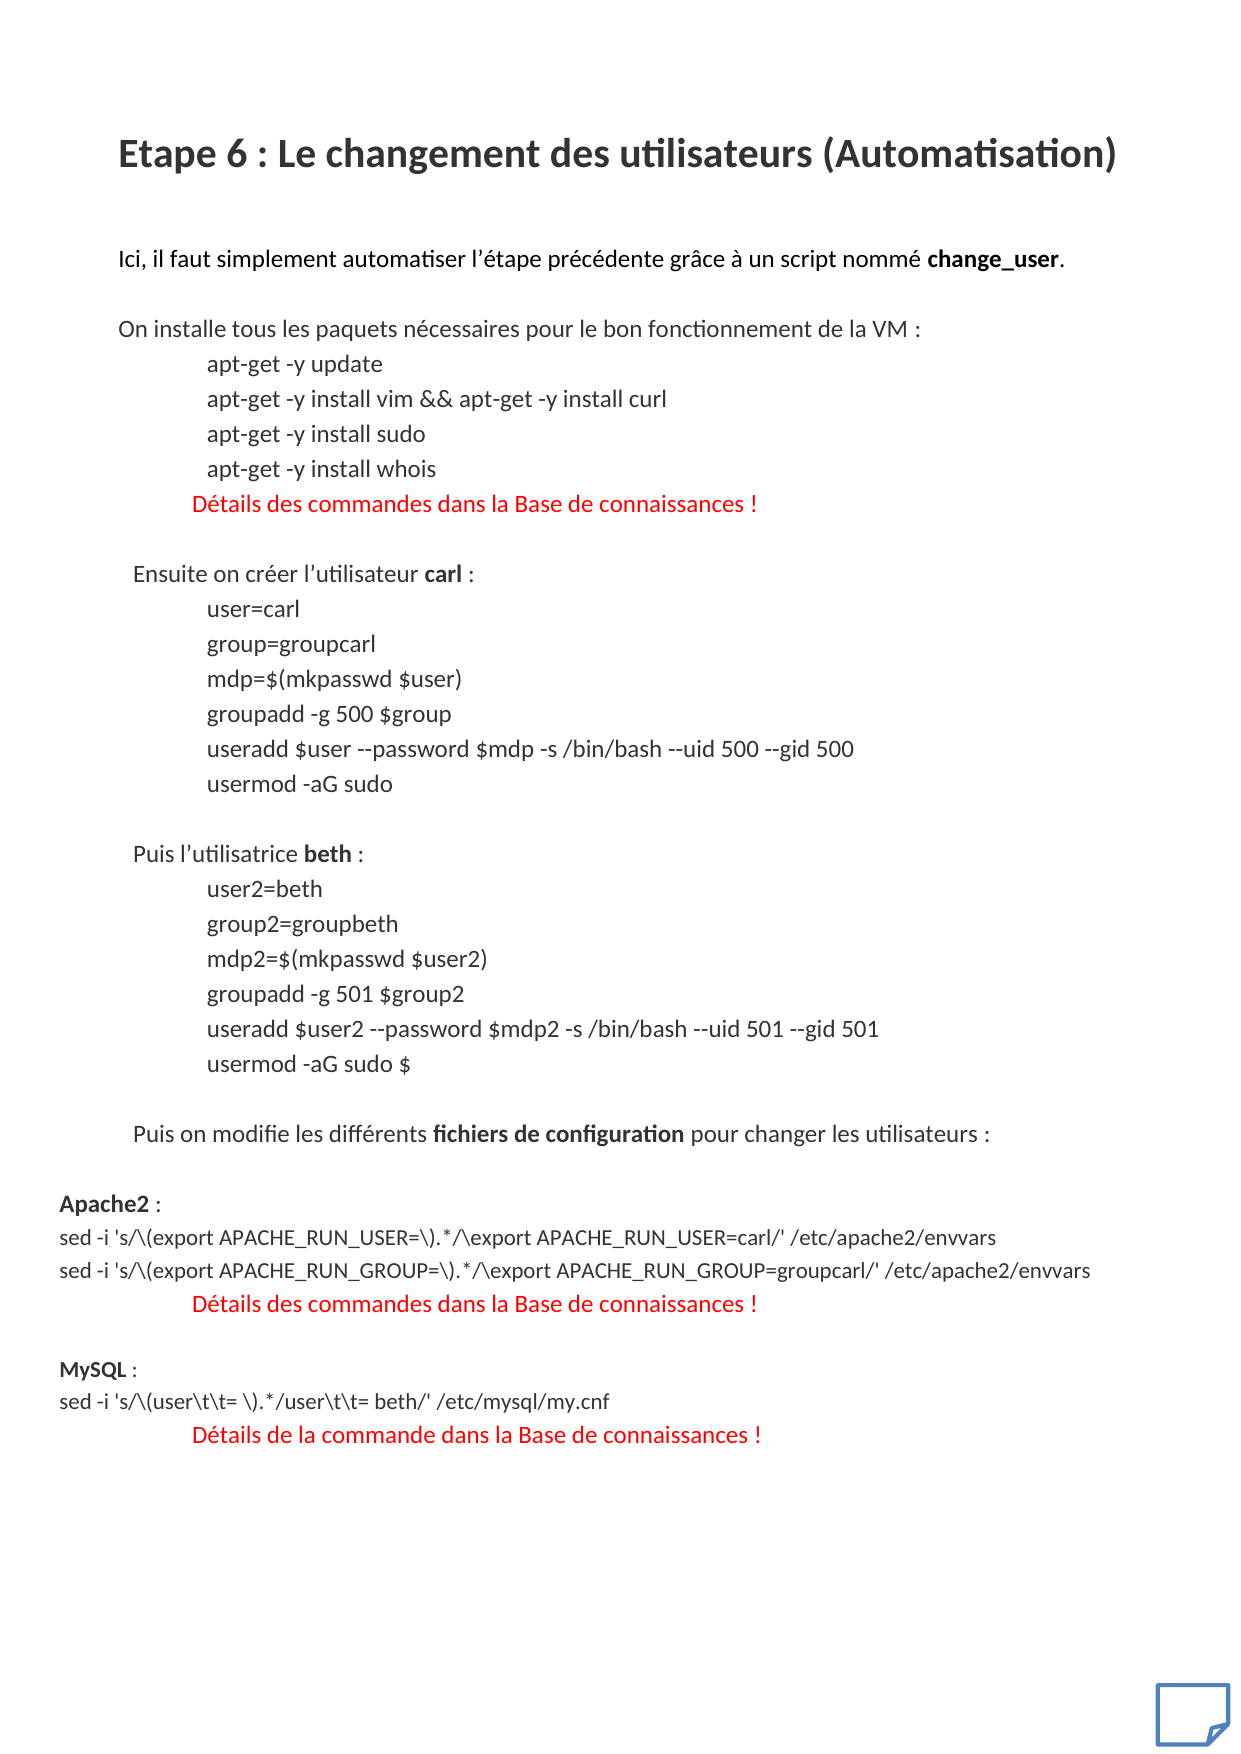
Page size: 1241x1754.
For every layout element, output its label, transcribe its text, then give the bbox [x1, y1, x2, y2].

text Détails des commandes dans la Base de connaissances ! [118, 488, 1181, 519]
text groupadd -g 501 $group2 [207, 978, 1181, 1009]
text Détails des commandes dans la Base de connaissances ! [118, 1288, 1181, 1318]
text user=carl [207, 593, 1181, 624]
text Ici, il faut simplement automatiser l’étape précédente grâce à un script nommé change_user. [118, 243, 1181, 274]
text Puis l’utilisatrice beth : [59, 838, 1181, 869]
text On installe tous les paquets nécessaires pour le bon fonctionnement de la VM : [118, 313, 1181, 344]
text groupadd -g 500 $group [207, 698, 1181, 729]
text Puis on modifie les différents fichiers de configuration pour changer les utilisateurs : [59, 1118, 1181, 1149]
text usermod -aG sudo $ [207, 1048, 1181, 1079]
text MySQL : [59, 1355, 1181, 1383]
text apt-get -y install vim && apt-get -y install curl [207, 383, 1181, 414]
text Apache2 : [59, 1188, 1181, 1219]
text sed -i 's/\(export APACHE_RUN_USER=\).*/\export APACHE_RUN_USER=carl/' /etc/apache2/envvars [59, 1223, 1181, 1252]
text Détails de la commande dans la Base de connaissances ! [118, 1419, 1181, 1450]
text group2=groupbeth [207, 908, 1181, 939]
text mdp2=$(mkpasswd $user2) [207, 943, 1181, 974]
text usermod -aG sudo [207, 768, 1181, 799]
text user2=beth [207, 873, 1181, 904]
text sed -i 's/\(export APACHE_RUN_GROUP=\).*/\export APACHE_RUN_GROUP=groupcarl/' /etc/apache2/envvars [59, 1256, 1181, 1284]
text Ensuite on créer l’utilisateur carl : [59, 558, 1181, 589]
text sed -i 's/\(user\t\t= \).*/user\t\t= beth/' /etc/mysql/my.cnf [59, 1387, 1181, 1415]
text apt-get -y install whois [147, 453, 1181, 484]
text Etape 6 : Le changement des utilisateurs (Automatisation) [118, 127, 1181, 177]
text useradd $user --password $mdp -s /bin/bash --uid 500 --gid 500 [207, 733, 1181, 764]
text apt-get -y update [207, 348, 1181, 379]
text mdp=$(mkpasswd $user) [207, 663, 1181, 694]
text apt-get -y install sudo [207, 418, 1181, 449]
text group=groupcarl [207, 628, 1181, 659]
text useradd $user2 --password $mdp2 -s /bin/bash --uid 501 --gid 501 [207, 1013, 1181, 1044]
